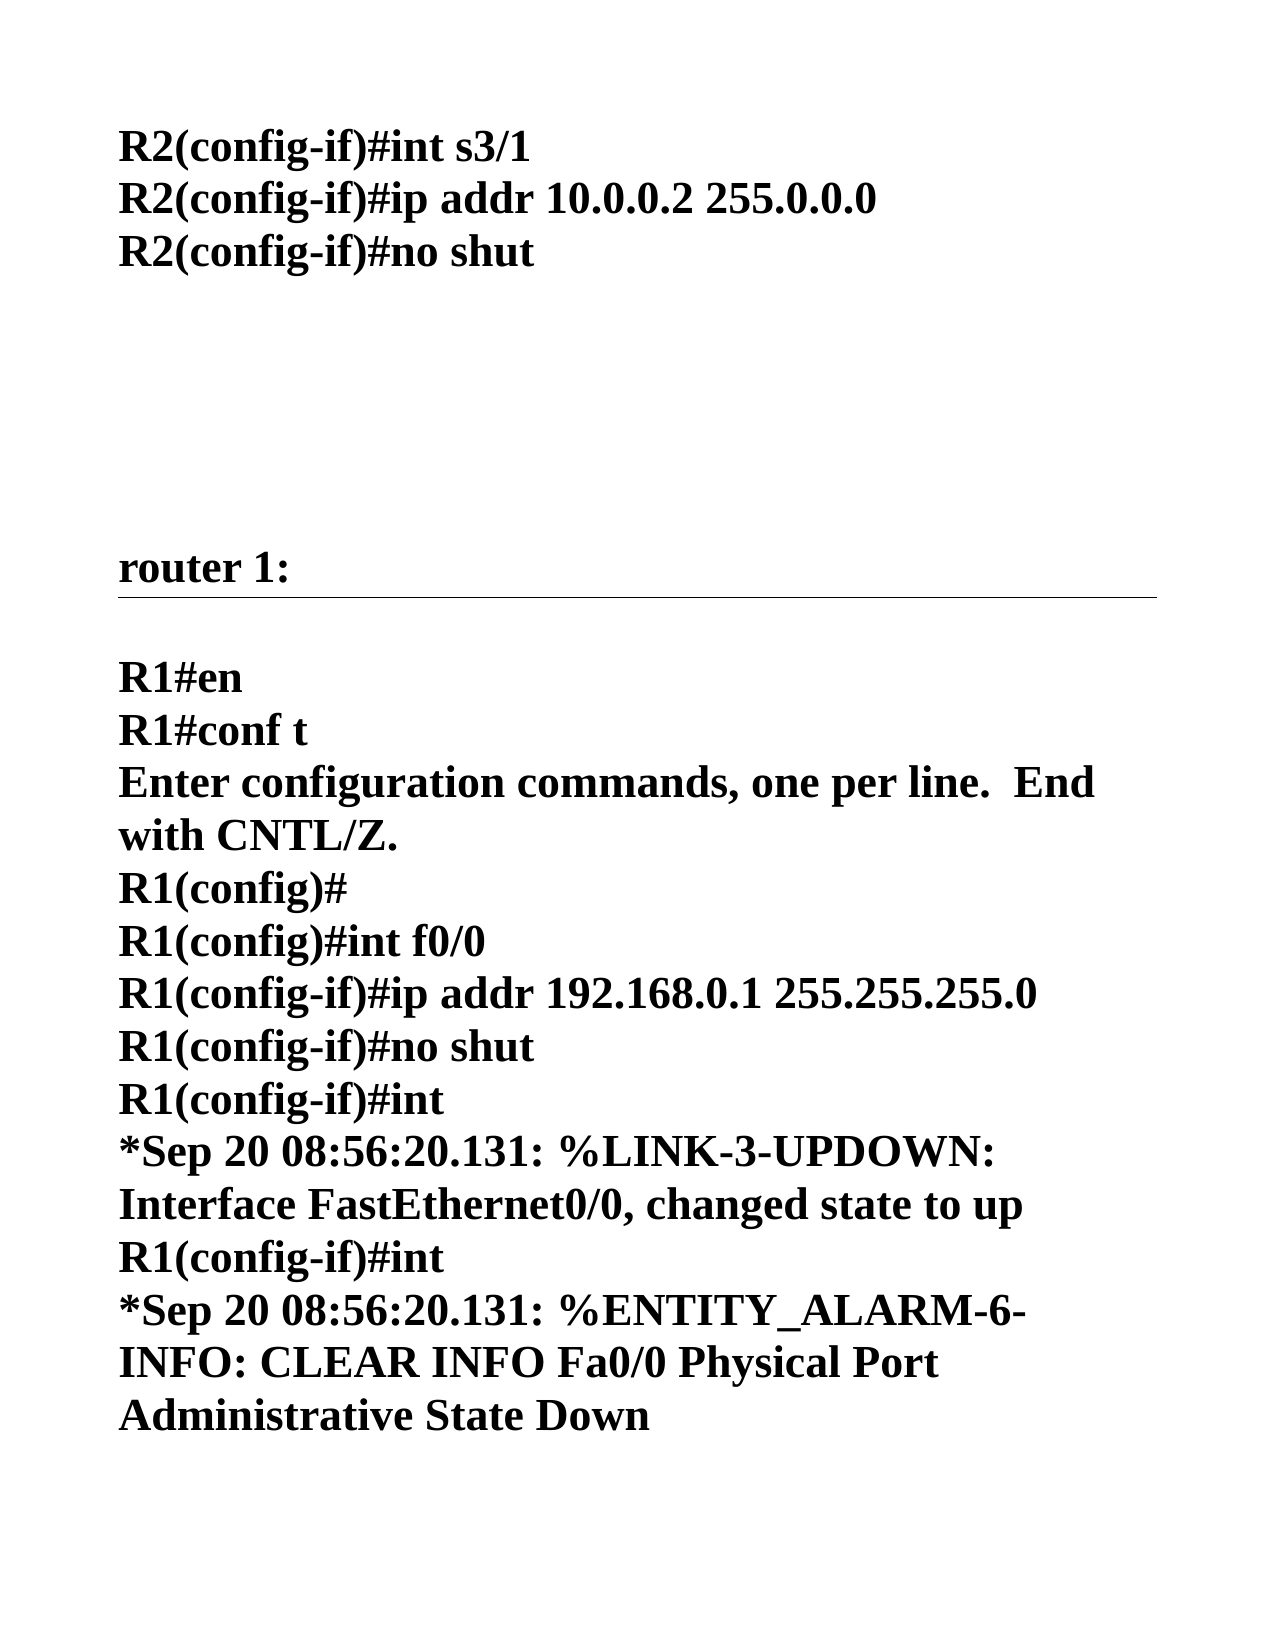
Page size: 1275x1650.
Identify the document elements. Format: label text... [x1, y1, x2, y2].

text R1#conf t [118, 702, 1157, 755]
text R1(config-if)#no shut [118, 1019, 1157, 1071]
text R1(config-if)#int [118, 1071, 1157, 1124]
text R2(config-if)#int s3/1 [118, 118, 1157, 171]
text R2(config-if)#no shut [118, 223, 1157, 276]
text router 1: [118, 540, 1157, 597]
text R1(config-if)#ip addr 192.168.0.1 255.255.255.0 [118, 966, 1157, 1019]
text R1(config-if)#int [118, 1229, 1157, 1282]
text R1(config)#int f0/0 [118, 913, 1157, 966]
text Enter configuration commands, one per line. End with CNTL/Z. [118, 755, 1157, 861]
text *Sep 20 08:56:20.131: %ENTITY_ALARM-6-INFO: CLEAR INFO Fa0/0 Physical Port Administrative State Down [118, 1282, 1157, 1440]
text R2(config-if)#ip addr 10.0.0.2 255.0.0.0 [118, 171, 1157, 223]
text *Sep 20 08:56:20.131: %LINK-3-UPDOWN: Interface FastEthernet0/0, changed state to up [118, 1124, 1157, 1229]
text R1(config)# [118, 861, 1157, 913]
text R1#en [118, 650, 1157, 702]
